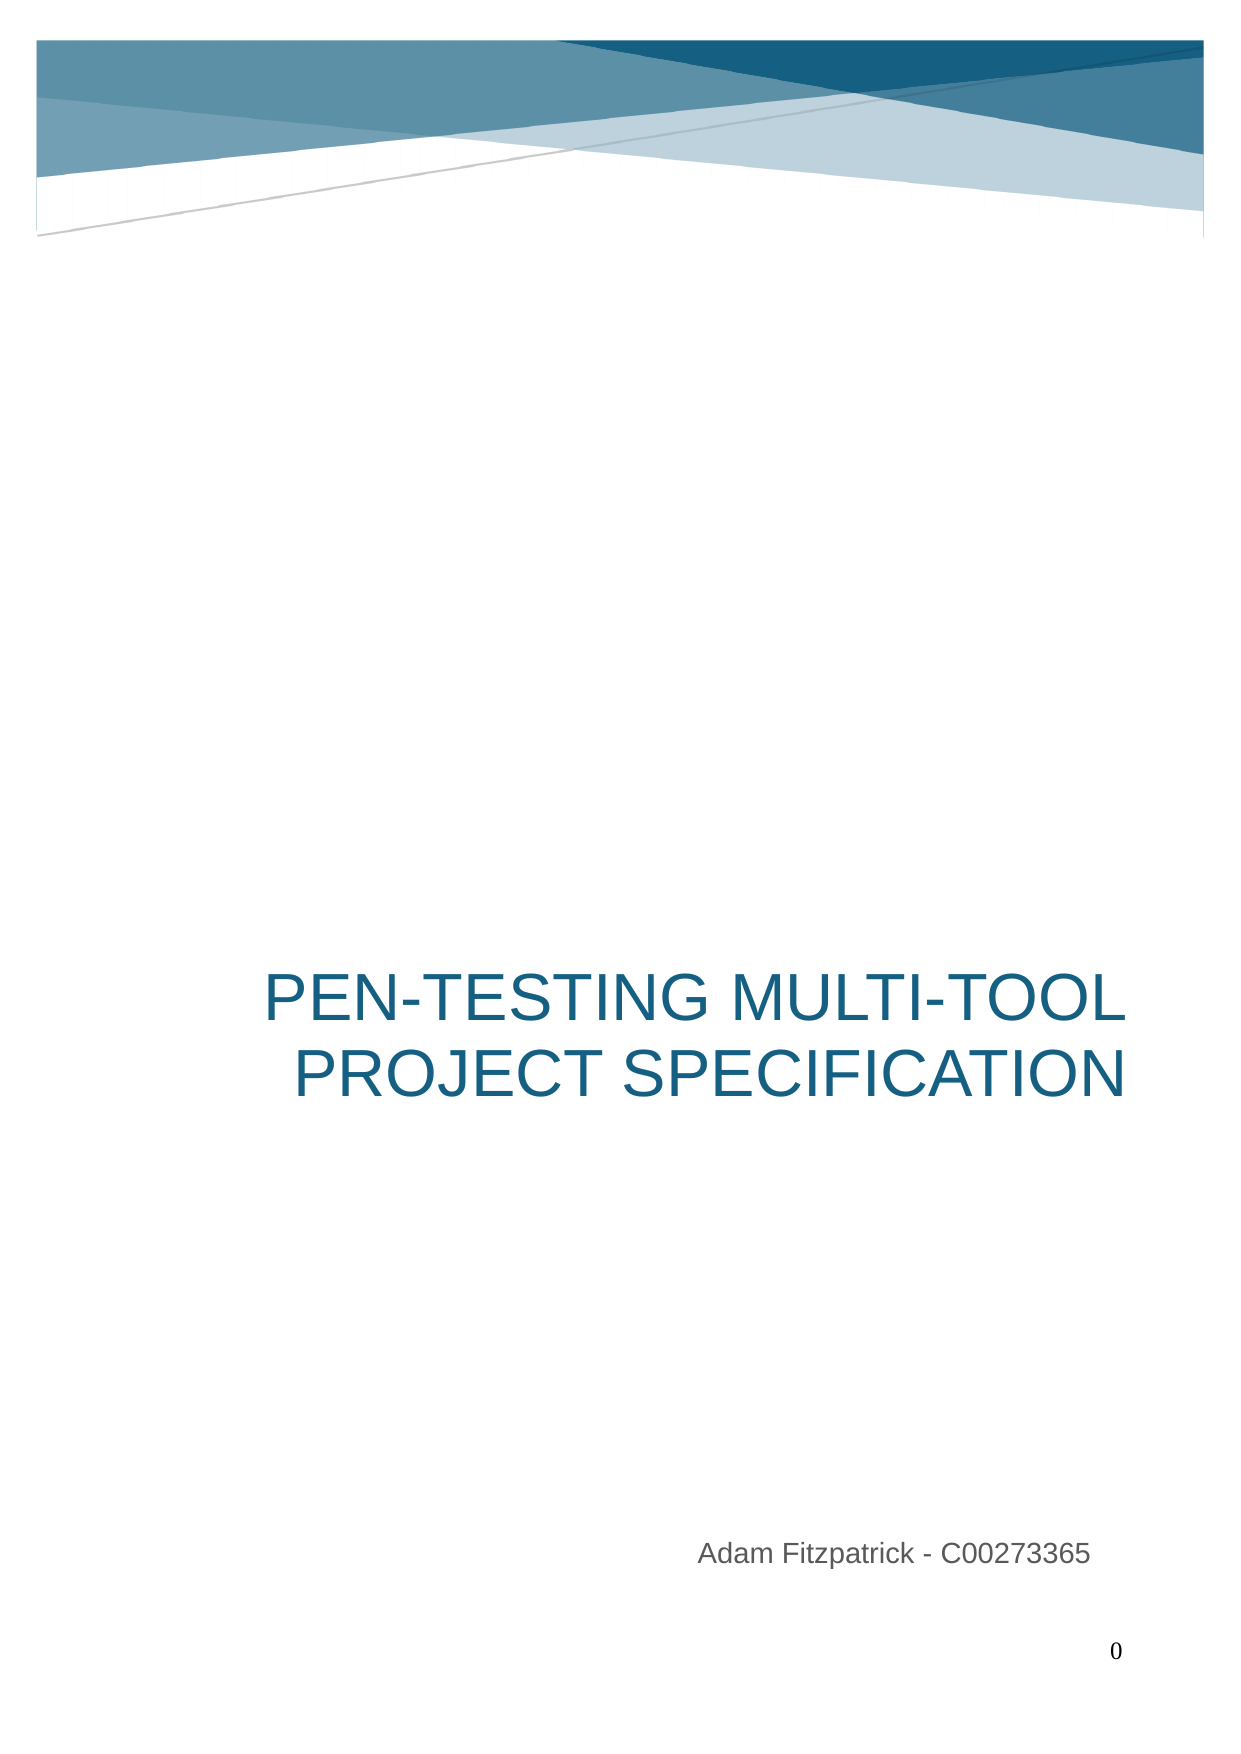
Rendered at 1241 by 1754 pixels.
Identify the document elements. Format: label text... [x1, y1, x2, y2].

picture [36, 40, 1204, 253]
text Adam Fitzpatrick - C00273365 [299, 1536, 1091, 1569]
text Pen-testing Multi-tool Project specification [262, 957, 1128, 1111]
